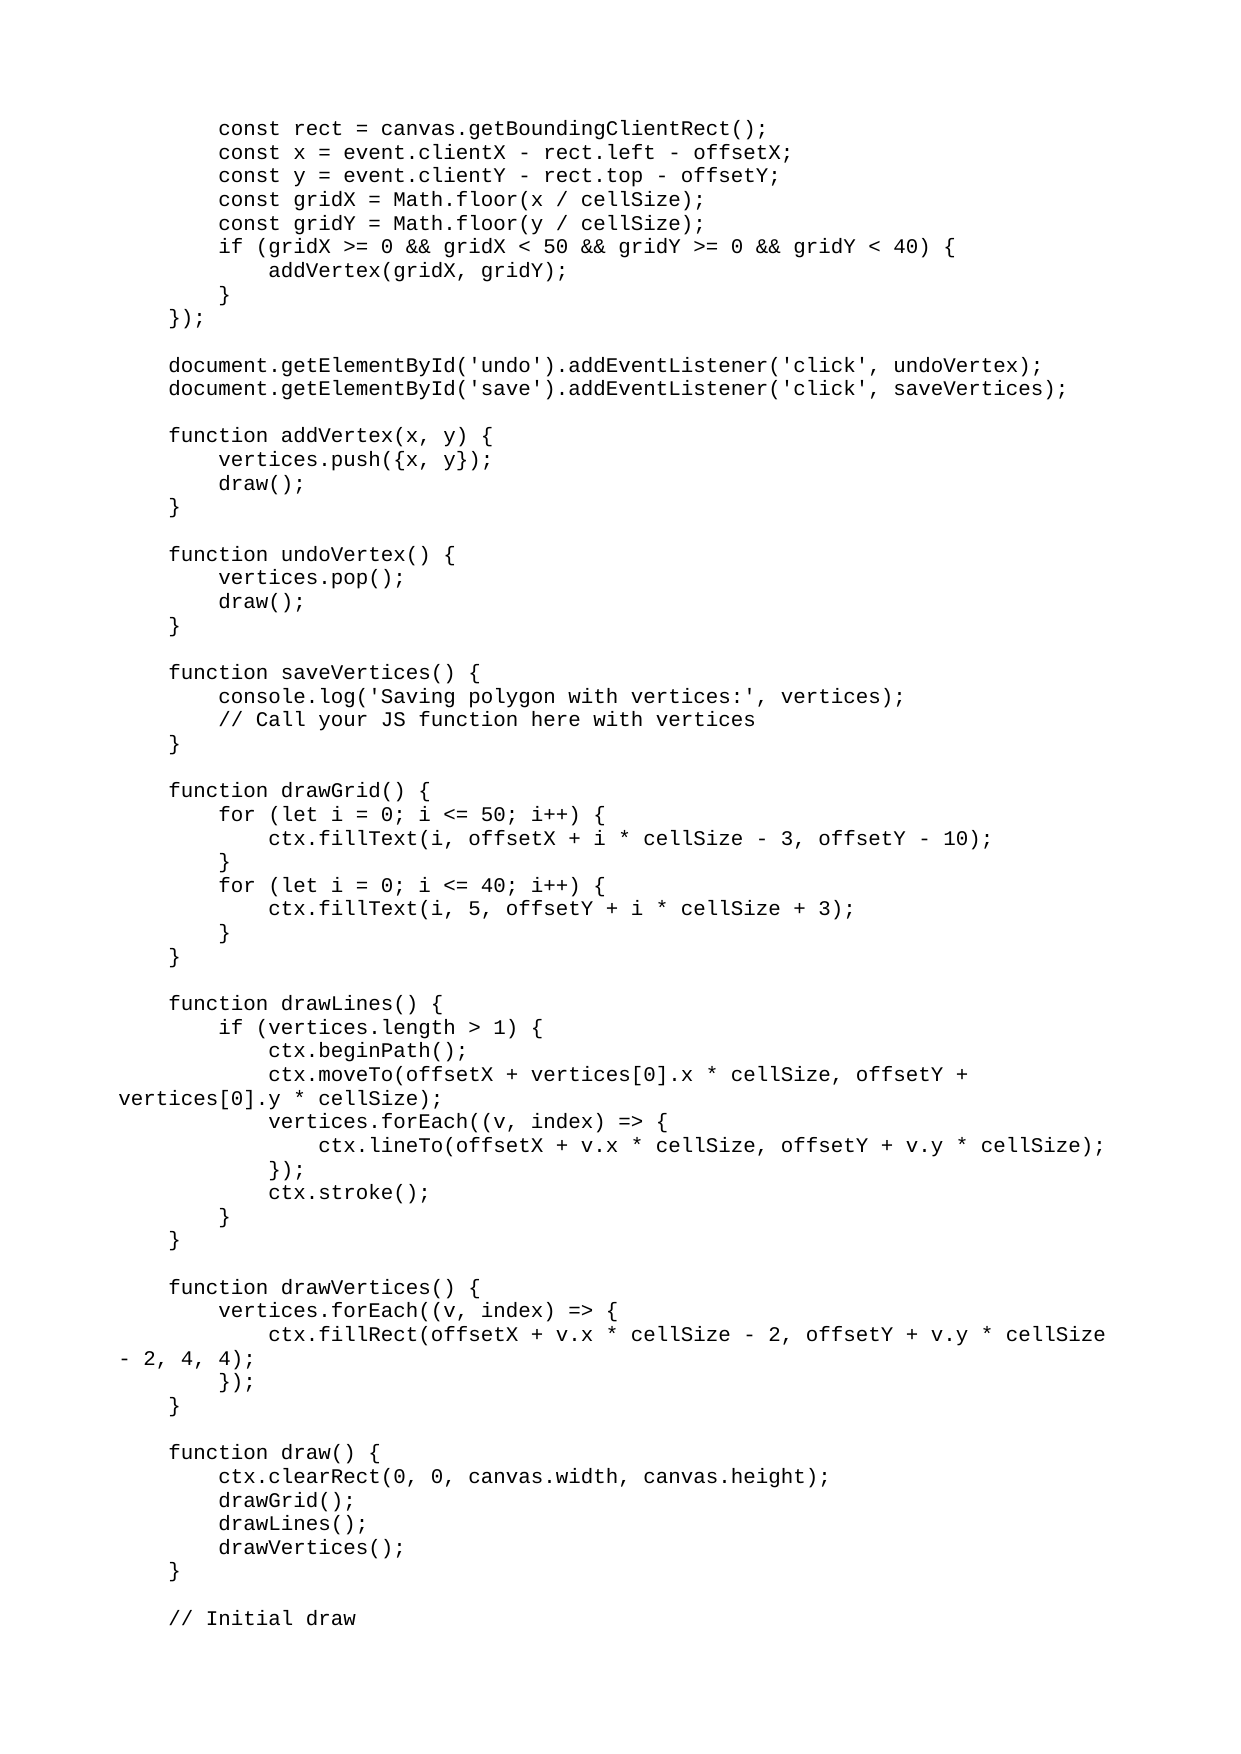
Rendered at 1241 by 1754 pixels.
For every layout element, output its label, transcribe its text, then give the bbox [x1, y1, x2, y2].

text document.getElementById('save').addEventListener('click', saveVertices); [118, 378, 1122, 402]
text ctx.beginPath(); [118, 1040, 1122, 1064]
text function drawGrid() { [118, 780, 1122, 804]
text } [118, 284, 1122, 307]
text addVertex(gridX, gridY); [118, 260, 1122, 284]
text function drawLines() { [118, 993, 1122, 1017]
text console.log('Saving polygon with vertices:', vertices); [118, 686, 1122, 709]
text function undoVertex() { [118, 544, 1122, 567]
text ctx.lineTo(offsetX + v.x * cellSize, offsetY + v.y * cellSize); [118, 1135, 1122, 1158]
text ctx.stroke(); [118, 1182, 1122, 1206]
text vertices.forEach((v, index) => { [118, 1300, 1122, 1324]
text } [118, 922, 1122, 946]
text } [118, 733, 1122, 757]
text const y = event.clientY - rect.top - offsetY; [118, 165, 1122, 189]
text } [118, 1206, 1122, 1229]
text function addVertex(x, y) { [118, 426, 1122, 449]
text if (gridX >= 0 && gridX < 50 && gridY >= 0 && gridY < 40) { [118, 236, 1122, 260]
text draw(); [118, 591, 1122, 615]
text ctx.fillRect(offsetX + v.x * cellSize - 2, offsetY + v.y * cellSize - 2, 4, 4); [118, 1324, 1122, 1371]
text document.getElementById('undo').addEventListener('click', undoVertex); [118, 354, 1122, 378]
text ctx.moveTo(offsetX + vertices[0].x * cellSize, offsetY + vertices[0].y * cellSize); [118, 1064, 1122, 1111]
text const x = event.clientX - rect.left - offsetX; [118, 142, 1122, 165]
text function draw() { [118, 1442, 1122, 1466]
text drawLines(); [118, 1513, 1122, 1537]
text draw(); [118, 473, 1122, 496]
text ctx.fillText(i, 5, offsetY + i * cellSize + 3); [118, 898, 1122, 922]
text function saveVertices() { [118, 662, 1122, 686]
text }); [118, 307, 1122, 331]
text ctx.fillText(i, offsetX + i * cellSize - 3, offsetY - 10); [118, 827, 1122, 851]
text const gridY = Math.floor(y / cellSize); [118, 213, 1122, 236]
text }); [118, 1158, 1122, 1182]
text const rect = canvas.getBoundingClientRect(); [118, 118, 1122, 142]
text // Initial draw [118, 1608, 1122, 1631]
text } [118, 615, 1122, 638]
text function drawVertices() { [118, 1277, 1122, 1300]
text for (let i = 0; i <= 50; i++) { [118, 804, 1122, 827]
text vertices.pop(); [118, 567, 1122, 591]
text ctx.clearRect(0, 0, canvas.width, canvas.height); [118, 1466, 1122, 1489]
text } [118, 1561, 1122, 1584]
text } [118, 851, 1122, 875]
text } [118, 946, 1122, 969]
text } [118, 1395, 1122, 1419]
text if (vertices.length > 1) { [118, 1017, 1122, 1040]
text // Call your JS function here with vertices [118, 709, 1122, 733]
text } [118, 496, 1122, 520]
text vertices.push({x, y}); [118, 449, 1122, 473]
text }); [118, 1371, 1122, 1395]
text drawGrid(); [118, 1489, 1122, 1513]
text const gridX = Math.floor(x / cellSize); [118, 189, 1122, 213]
text drawVertices(); [118, 1537, 1122, 1561]
text } [118, 1229, 1122, 1253]
text vertices.forEach((v, index) => { [118, 1111, 1122, 1135]
text for (let i = 0; i <= 40; i++) { [118, 875, 1122, 898]
